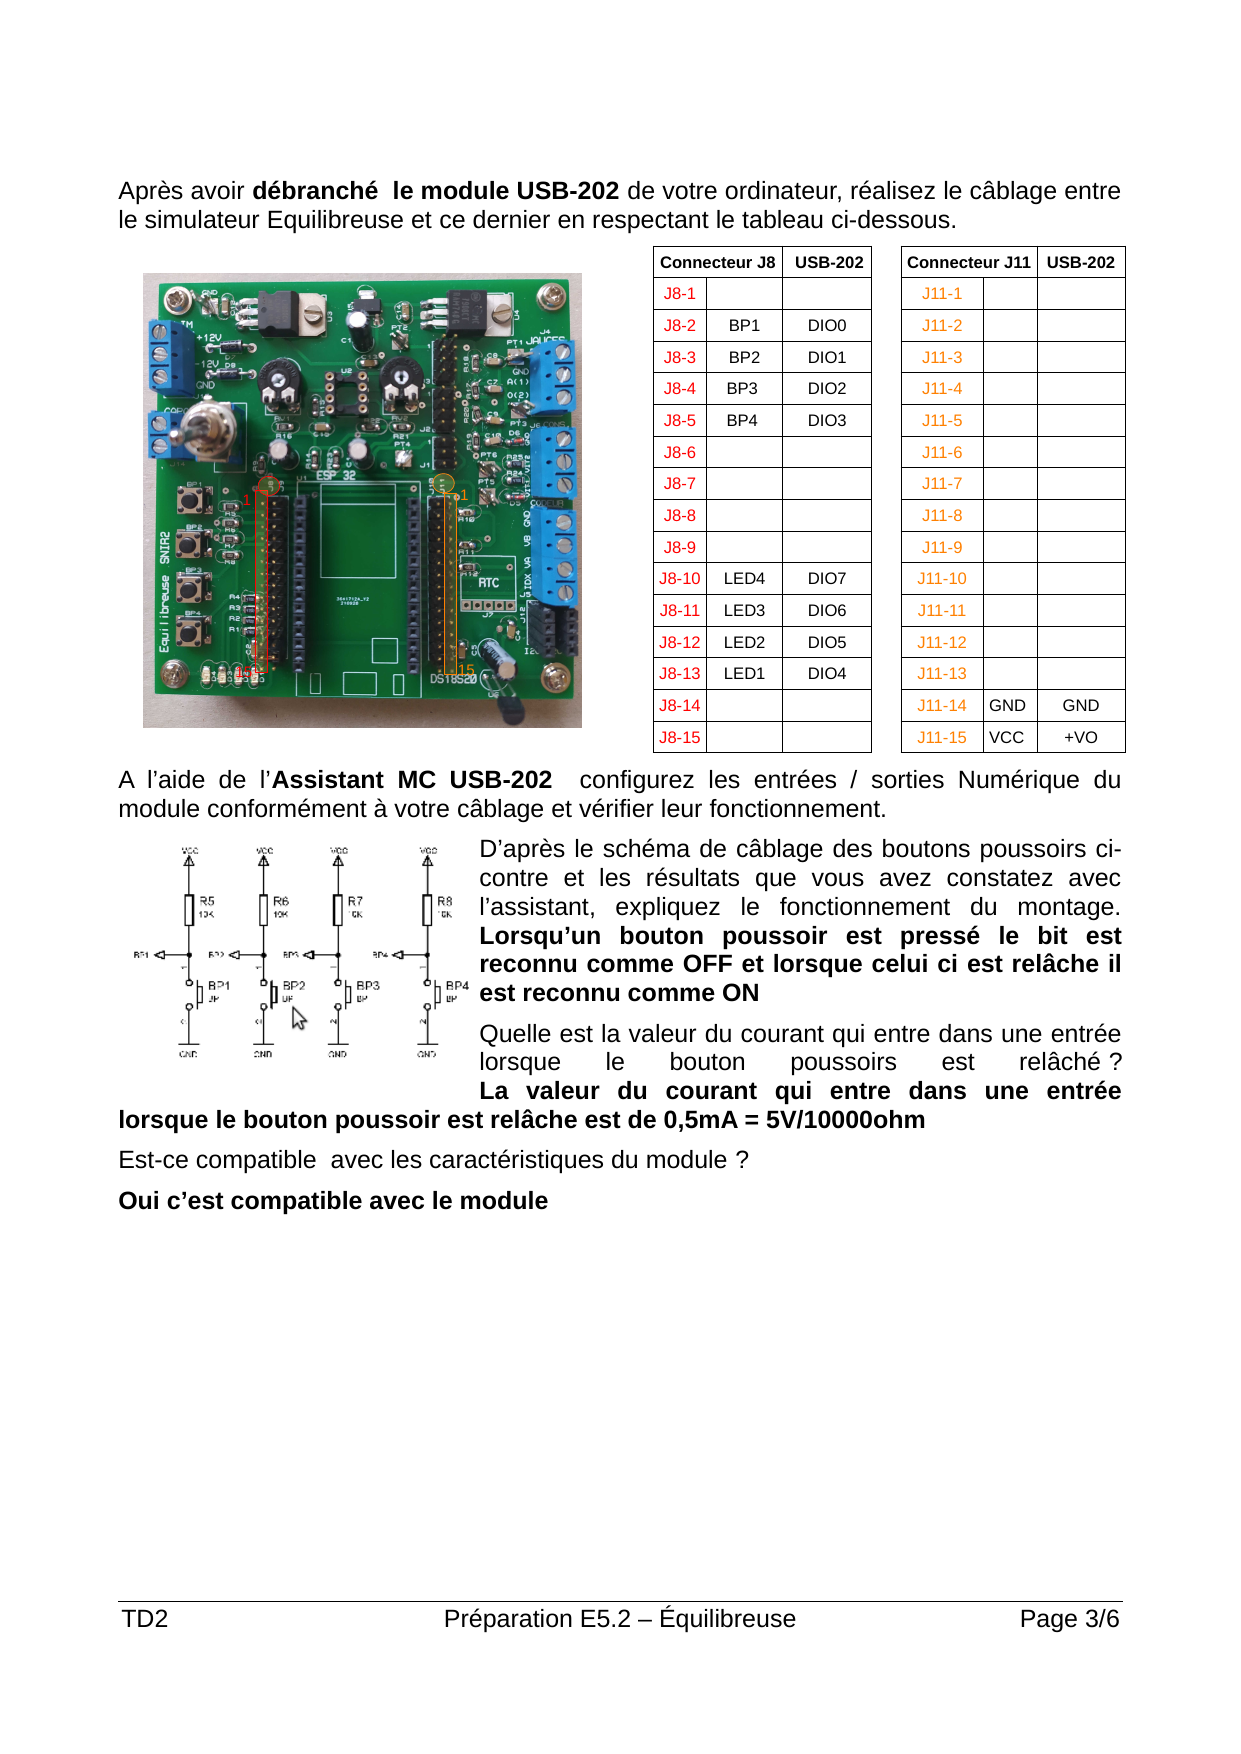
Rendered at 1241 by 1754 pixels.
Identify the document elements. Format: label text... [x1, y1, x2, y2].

table_cell [872, 562, 901, 594]
table_cell J11-5 [902, 405, 983, 436]
table_cell [1038, 373, 1125, 404]
table_cell DIO1 [783, 342, 871, 372]
table_cell DIO4 [783, 658, 871, 689]
table_cell J11-12 [902, 627, 983, 657]
table_cell J8-8 [654, 500, 706, 531]
table_cell J8-1 [654, 278, 706, 309]
table_cell [984, 437, 1037, 467]
table_cell J8-11 [654, 595, 706, 626]
table_cell [984, 658, 1037, 689]
table_header USB-202 [783, 247, 871, 277]
table_cell [1038, 310, 1125, 341]
table_cell [707, 690, 782, 721]
table_cell J11-11 [902, 595, 983, 626]
table_cell J8-10 [654, 563, 706, 594]
table_cell J8-4 [654, 373, 706, 404]
table_cell [707, 532, 782, 562]
table_cell [984, 563, 1037, 594]
table_cell J11-7 [902, 468, 983, 499]
table_cell [872, 721, 901, 752]
table_cell DIO0 [783, 310, 871, 341]
table_cell J11-10 [902, 563, 983, 594]
table_cell [872, 689, 901, 721]
table_header Connecteur J8 [654, 247, 782, 277]
text D’après le schéma de câblage des boutons poussoirs ci-contre et les résultats que vous avez constatez avec l’assistant, expliquez le fonctionnement du montage. Lorsqu’un bouton poussoir est pressé le bit est reconnu comme OFF et lorsque celui ci est relâche il est reconnu comme ON [480, 834, 1123, 1007]
table_cell [872, 626, 901, 657]
table_cell J11-13 [902, 658, 983, 689]
table_cell J8-9 [654, 532, 706, 562]
table_cell [872, 499, 901, 531]
table_cell [872, 341, 901, 372]
table_cell [707, 500, 782, 531]
table_cell [1038, 342, 1125, 372]
table_cell [1038, 658, 1125, 689]
table_cell [1038, 405, 1125, 436]
table_cell +VO [1038, 722, 1125, 752]
table_header USB-202 [1038, 247, 1125, 277]
table_cell [984, 468, 1037, 499]
table_cell [1038, 278, 1125, 309]
table_cell DIO7 [783, 563, 871, 594]
table_cell DIO6 [783, 595, 871, 626]
table_cell J8-3 [654, 342, 706, 372]
table_cell [872, 309, 901, 341]
table_cell J11-14 [902, 690, 983, 721]
table_cell J11-15 [902, 722, 983, 752]
table_cell [984, 595, 1037, 626]
table_cell DIO3 [783, 405, 871, 436]
text Après avoir débranché le module USB-202 de votre ordinateur, réalisez le câblage entre le simulateur Equilibreuse et ce dernier en respectant le tableau ci-dessous. [118, 176, 1123, 234]
table_cell J11-6 [902, 437, 983, 467]
table_cell BP4 [707, 405, 782, 436]
table_cell [984, 532, 1037, 562]
text Est-ce compatible avec les caractéristiques du module ? [118, 1145, 1123, 1174]
table_cell [707, 468, 782, 499]
table_cell LED3 [707, 595, 782, 626]
table_cell DIO5 [783, 627, 871, 657]
table_cell BP2 [707, 342, 782, 372]
table_cell J8-6 [654, 437, 706, 467]
table_cell J11-2 [902, 310, 983, 341]
table_cell J11-4 [902, 373, 983, 404]
table_cell [984, 310, 1037, 341]
table_cell [872, 467, 901, 499]
table_cell [984, 278, 1037, 309]
table_cell LED4 [707, 563, 782, 594]
table_cell [707, 278, 782, 309]
table_cell [872, 404, 901, 436]
table_cell J8-12 [654, 627, 706, 657]
table_cell [872, 657, 901, 689]
table_cell [1038, 437, 1125, 467]
table_cell VCC [984, 722, 1037, 752]
table_cell J11-1 [902, 278, 983, 309]
table_header [872, 246, 901, 277]
table_cell J8-5 [654, 405, 706, 436]
table_cell [783, 500, 871, 531]
table_cell [872, 436, 901, 467]
table_cell J8-13 [654, 658, 706, 689]
table_cell BP3 [707, 373, 782, 404]
table_cell [1038, 563, 1125, 594]
table_cell J8-2 [654, 310, 706, 341]
table_cell J11-3 [902, 342, 983, 372]
text Oui c’est compatible avec le module [118, 1186, 1123, 1215]
table_cell [984, 373, 1037, 404]
table_cell [707, 722, 782, 752]
table_cell J8-15 [654, 722, 706, 752]
table_cell J11-9 [902, 532, 983, 562]
table_cell [984, 500, 1037, 531]
table_cell [707, 437, 782, 467]
table_cell DIO2 [783, 373, 871, 404]
table_cell [984, 405, 1037, 436]
table_cell LED2 [707, 627, 782, 657]
picture [117, 833, 480, 1083]
table_header Connecteur J11 [902, 247, 1037, 277]
table_cell [1038, 627, 1125, 657]
table_cell [783, 532, 871, 562]
table_cell J11-8 [902, 500, 983, 531]
table_cell [783, 722, 871, 752]
table_cell [1038, 468, 1125, 499]
table_cell [783, 278, 871, 309]
table_cell [984, 342, 1037, 372]
table_cell J8-7 [654, 468, 706, 499]
table_cell GND [1038, 690, 1125, 721]
table_cell [783, 468, 871, 499]
table_cell [783, 690, 871, 721]
table_cell GND [984, 690, 1037, 721]
table_cell [872, 594, 901, 626]
table_cell [1038, 532, 1125, 562]
text A l’aide de l’Assistant MC USB-202 configurez les entrées / sorties Numérique du module conformément à votre câblage et vérifier leur fonctionnement. [118, 765, 1123, 823]
table_cell J8-14 [654, 690, 706, 721]
table_cell [872, 372, 901, 404]
table_cell BP1 [707, 310, 782, 341]
table_cell [984, 627, 1037, 657]
table_cell [1038, 595, 1125, 626]
table_cell [872, 531, 901, 562]
text Quelle est la valeur du courant qui entre dans une entrée lorsque le bouton poussoirs est relâché ? La valeur du courant qui entre dans une entrée lorsque le bouton poussoir est relâche est de 0,5mA = 5V/10000ohm [118, 1019, 1123, 1134]
table_cell [1038, 500, 1125, 531]
table_cell [872, 277, 901, 309]
table_cell LED1 [707, 658, 782, 689]
table_cell [783, 437, 871, 467]
